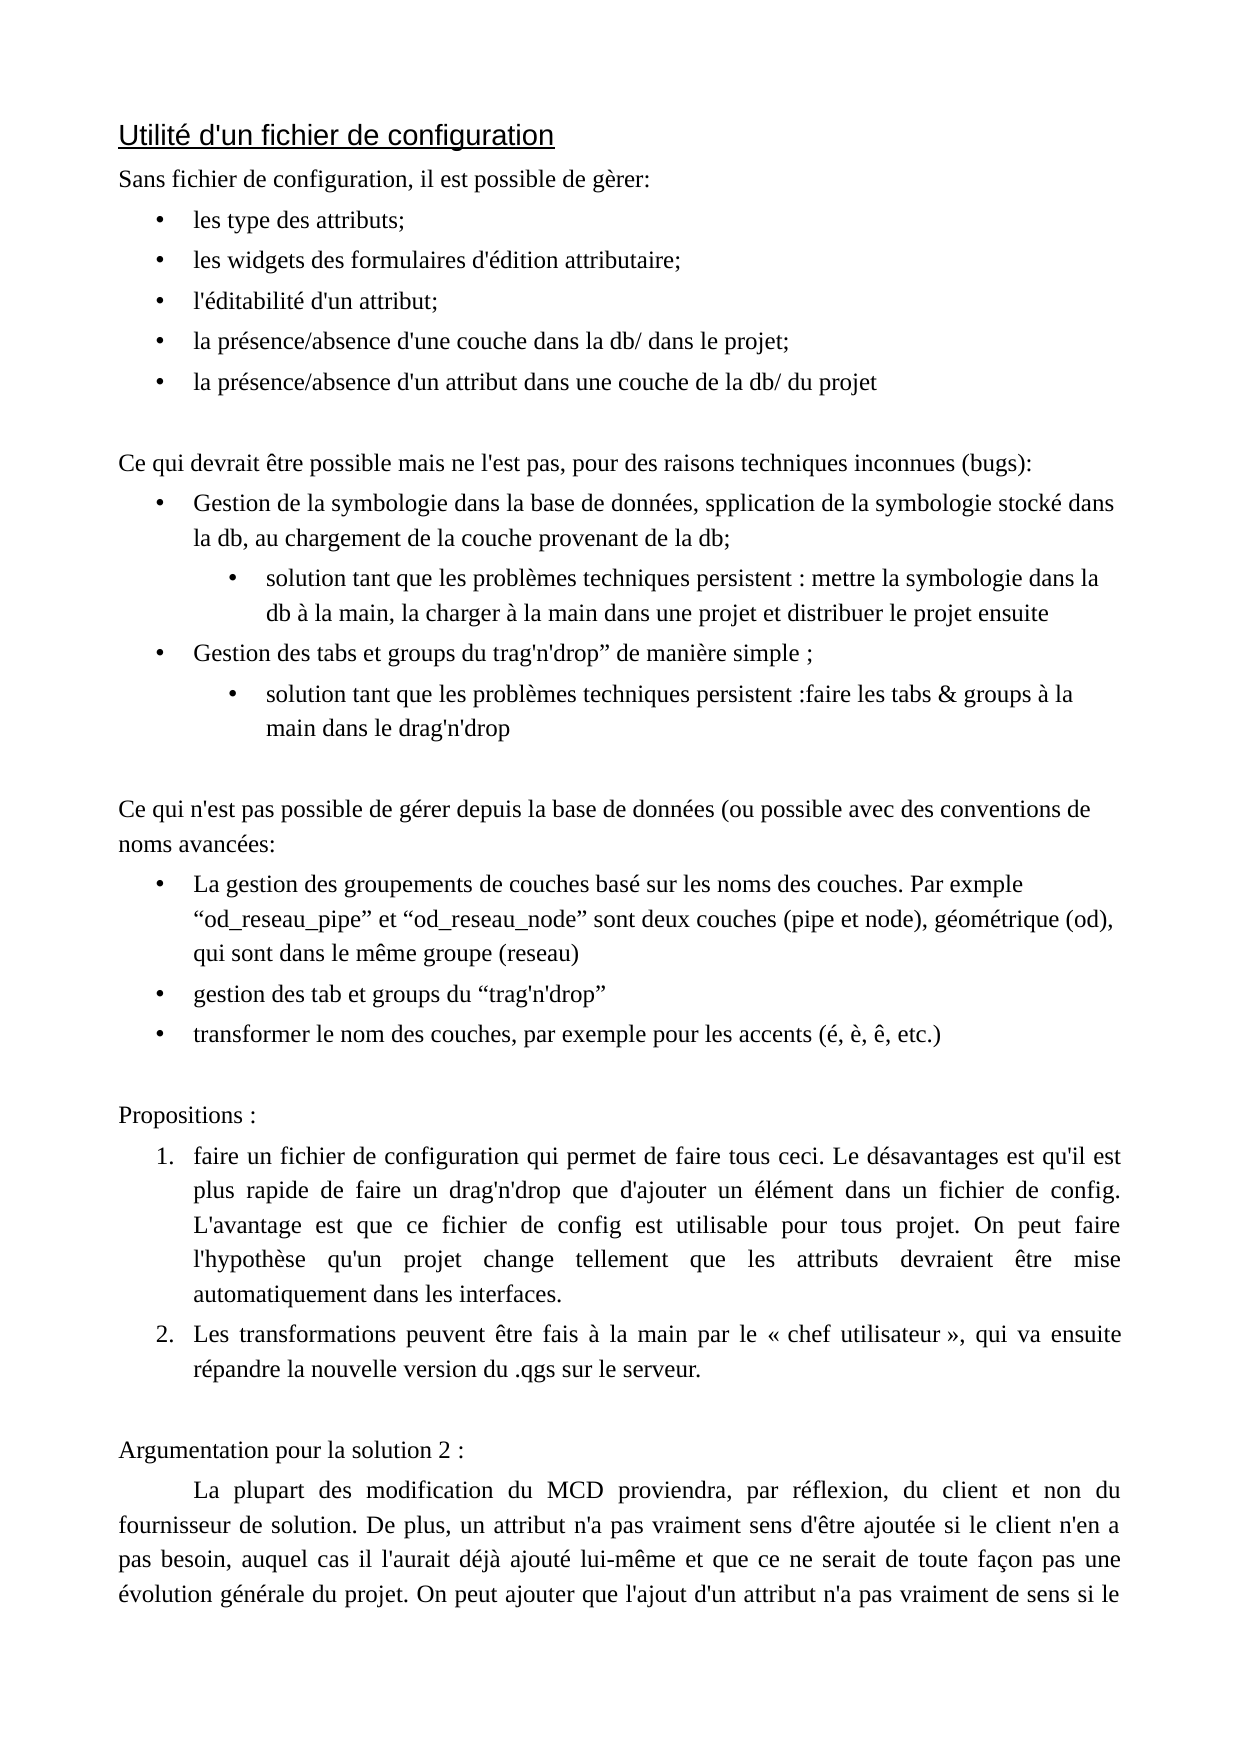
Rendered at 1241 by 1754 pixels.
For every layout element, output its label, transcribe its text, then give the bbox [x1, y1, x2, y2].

list la présence/absence d'un attribut dans une couche de la db/ du projet [156, 367, 1122, 396]
list les widgets des formulaires d'édition attributaire; [156, 245, 1122, 274]
text Ce qui devrait être possible mais ne l'est pas, pour des raisons techniques inconnues (bugs): [118, 448, 1122, 477]
text Propositions : [118, 1100, 1122, 1129]
list l'éditabilité d'un attribut; [156, 286, 1122, 314]
list Gestion de la symbologie dans la base de données, spplication de la symbologie stocké dans la db, au chargement de la couche provenant de la db; [156, 488, 1122, 552]
text Ce qui n'est pas possible de gérer depuis la base de données (ou possible avec des conventions de noms avancées: [118, 794, 1122, 858]
list solution tant que les problèmes techniques persistent : mettre la symbologie dans la db à la main, la charger à la main dans une projet et distribuer le projet ensuite [228, 563, 1122, 627]
list gestion des tab et groups du “trag'n'drop” [156, 979, 1122, 1008]
list transformer le nom des couches, par exemple pour les accents (é, è, ê, etc.) [156, 1019, 1122, 1048]
list solution tant que les problèmes techniques persistent :faire les tabs & groups à la main dans le drag'n'drop [228, 679, 1122, 742]
text Sans fichier de configuration, il est possible de gèrer: [118, 164, 1122, 193]
subtitle Utilité d'un fichier de configuration [118, 118, 1122, 152]
list Gestion des tabs et groups du trag'n'drop” de manière simple ; [156, 638, 1122, 667]
list la présence/absence d'une couche dans la db/ dans le projet; [156, 326, 1122, 355]
list Les transformations peuvent être fais à la main par le « chef utilisateur », qui va ensuite répandre la nouvelle version du .qgs sur le serveur. [156, 1319, 1122, 1383]
list les type des attributs; [156, 205, 1122, 233]
list La gestion des groupements de couches basé sur les noms des couches. Par exmple “od_reseau_pipe” et “od_reseau_node” sont deux couches (pipe et node), géométrique (od), qui sont dans le même groupe (reseau) [156, 869, 1122, 967]
text La plupart des modification du MCD proviendra, par réflexion, du client et non du fournisseur de solution. De plus, un attribut n'a pas vraiment sens d'être ajoutée si le client n'en a pas besoin, auquel cas il l'aurait déjà ajouté lui-même et que ce ne serait de toute façon pas une évolution générale du projet. On peut ajouter que l'ajout d'un attribut n'a pas vraiment de sens si le [118, 1475, 1122, 1608]
text Argumentation pour la solution 2 : [118, 1435, 1122, 1464]
list faire un fichier de configuration qui permet de faire tous ceci. Le désavantages est qu'il est plus rapide de faire un drag'n'drop que d'ajouter un élément dans un fichier de config. L'avantage est que ce fichier de config est utilisable pour tous projet. On peut faire l'hypothèse qu'un projet change tellement que les attributs devraient être mise automatiquement dans les interfaces. [156, 1141, 1122, 1308]
